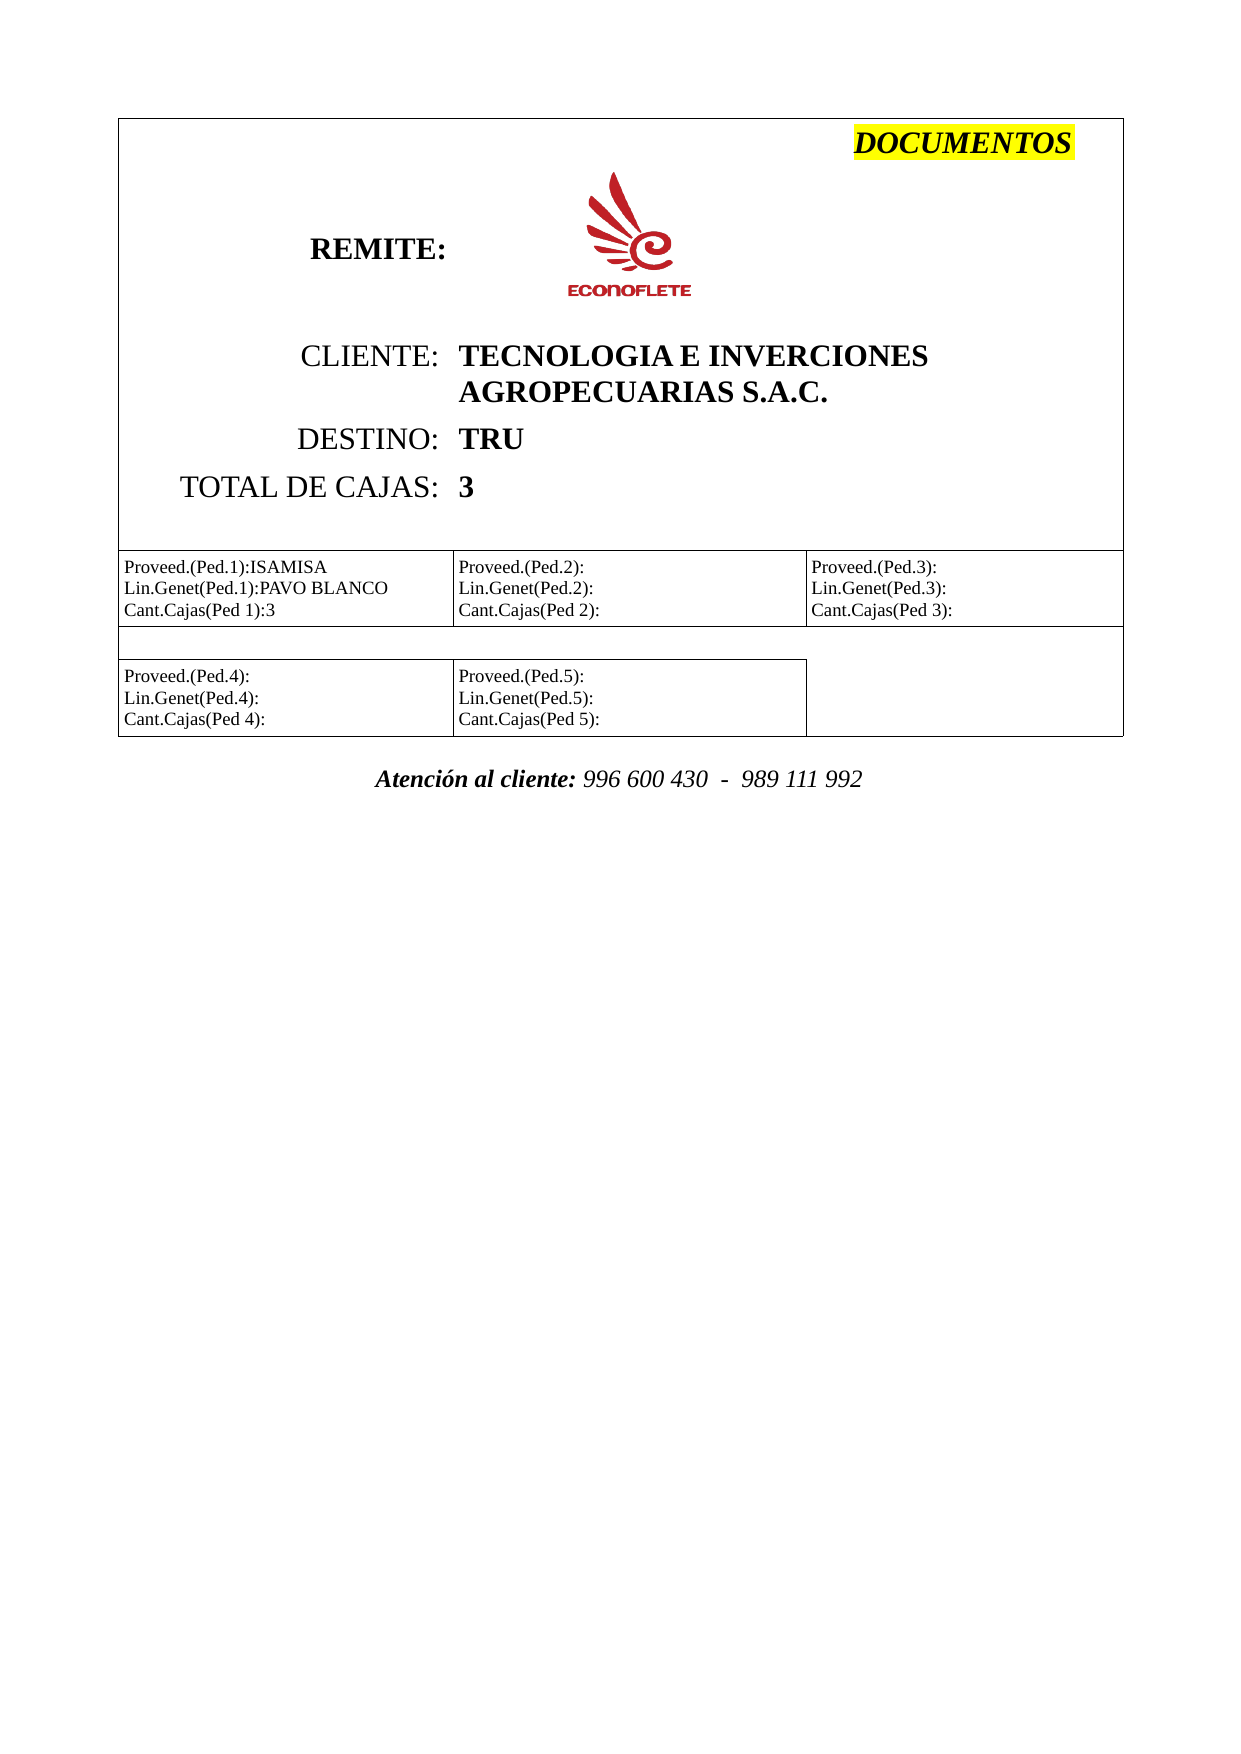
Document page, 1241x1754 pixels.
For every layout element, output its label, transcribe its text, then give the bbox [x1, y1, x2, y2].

table_cell REMITE: [119, 166, 453, 332]
table_header [119, 119, 453, 166]
table_header DOCUMENTOS [806, 119, 1123, 166]
table_cell [806, 415, 1123, 462]
text Atención al cliente: 996 600 430 - 989 111 992 [118, 764, 1122, 793]
table_cell [806, 166, 1123, 332]
picture [552, 171, 707, 297]
table_cell Proveed.(Ped.3): Lin.Genet(Ped.3): Cant.Cajas(Ped 3): [807, 551, 1123, 626]
table_cell TRU [453, 415, 806, 462]
table_cell [806, 510, 1123, 550]
table_header [453, 119, 806, 166]
table_cell [807, 659, 1123, 736]
table_cell Proveed.(Ped.1):ISAMISA Lin.Genet(Ped.1):PAVO BLANCO Cant.Cajas(Ped 1):3 [119, 551, 453, 626]
table_cell TOTAL DE CAJAS: [119, 462, 453, 510]
table_cell Proveed.(Ped.2): Lin.Genet(Ped.2): Cant.Cajas(Ped 2): [454, 551, 806, 626]
table_cell [453, 510, 806, 550]
table_cell [119, 510, 453, 550]
table_cell Proveed.(Ped.5): Lin.Genet(Ped.5): Cant.Cajas(Ped 5): [454, 660, 806, 736]
table_cell [119, 627, 453, 659]
table_cell CLIENTE: [119, 332, 453, 415]
table_cell TECNOLOGIA E INVERCIONES AGROPECUARIAS S.A.C. [453, 332, 1123, 415]
table_cell [453, 627, 806, 659]
table_cell [806, 627, 1123, 659]
table_cell [453, 166, 806, 332]
table_cell Proveed.(Ped.4): Lin.Genet(Ped.4): Cant.Cajas(Ped 4): [119, 660, 453, 736]
table_cell 3 [453, 462, 1123, 510]
table_cell DESTINO: [119, 415, 453, 462]
